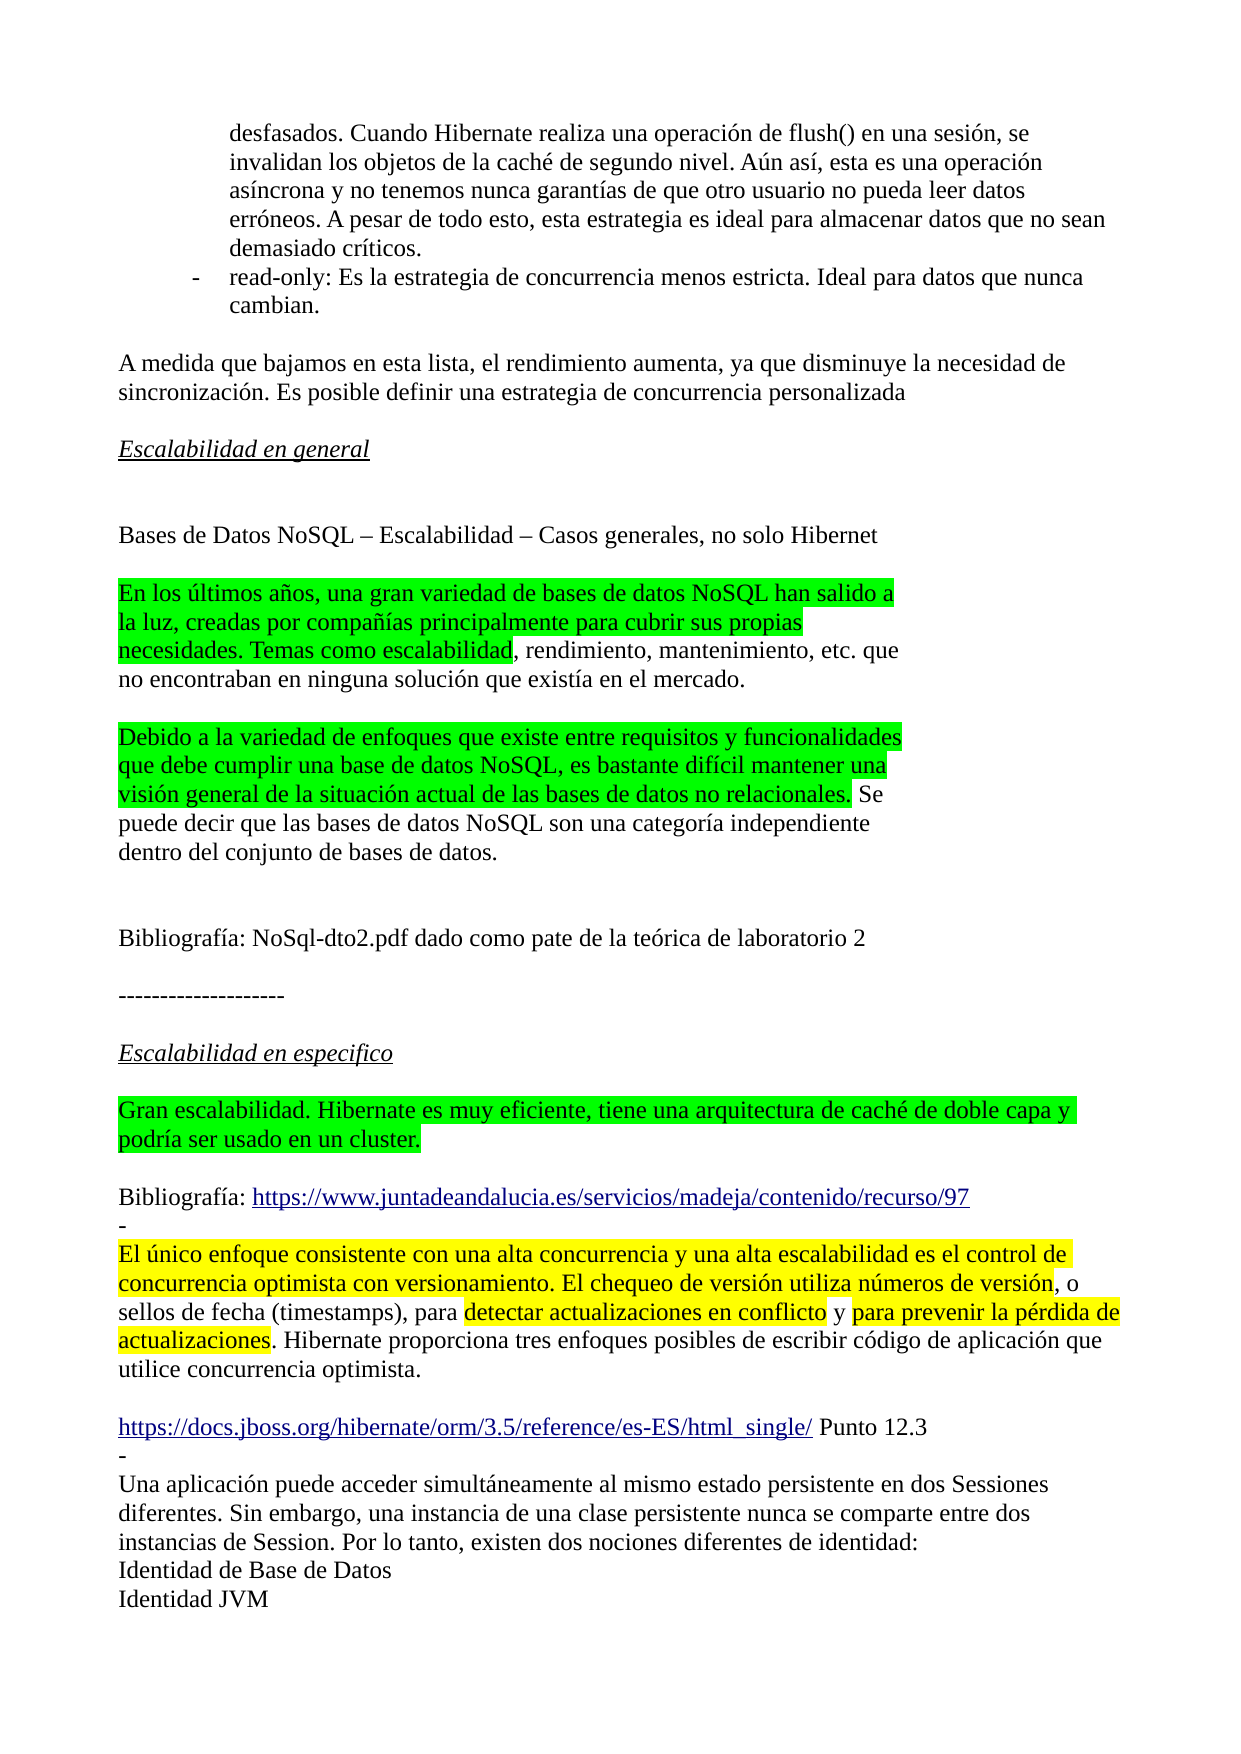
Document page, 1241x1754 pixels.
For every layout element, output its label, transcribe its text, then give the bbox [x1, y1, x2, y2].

text En los últimos años, una gran variedad de bases de datos NoSQL han salido a [118, 578, 1122, 607]
text - [118, 1441, 1122, 1469]
text Escalabilidad en especifico [118, 1038, 1122, 1067]
text dentro del conjunto de bases de datos. [118, 837, 1122, 866]
text la luz, creadas por compañías principalmente para cubrir sus propias [118, 607, 1122, 636]
text El único enfoque consistente con una alta concurrencia y una alta escalabilidad es el control de concurrencia optimista con versionamiento. El chequeo de versión utiliza números de versión, o sellos de fecha (timestamps), para detectar actualizaciones en conflicto y para prevenir la pérdida de actualizaciones. Hibernate proporciona tres enfoques posibles de escribir código de aplicación que utilice concurrencia optimista. [118, 1239, 1122, 1383]
text Identidad JVM [118, 1584, 1122, 1613]
text visión general de la situación actual de las bases de datos no relacionales. Se [118, 779, 1122, 808]
text - [118, 1211, 1122, 1239]
text no encontraban en ninguna solución que existía en el mercado. [118, 664, 1122, 693]
text Gran escalabilidad. Hibernate es muy eficiente, tiene una arquitectura de caché de doble capa y podría ser usado en un cluster. Bibliografía: https://www.juntadeandalucia.es/servicios/madeja/contenido/recurso/97 [118, 1067, 1122, 1211]
text Escalabilidad en general Bases de Datos NoSQL – Escalabilidad – Casos generales, no solo Hibernet [118, 406, 1122, 549]
text Bibliografía: NoSql-dto2.pdf dado como pate de la teórica de laboratorio 2 -------------------- [118, 866, 1122, 1009]
text que debe cumplir una base de datos NoSQL, es bastante difícil mantener una [118, 751, 1122, 779]
text puede decir que las bases de datos NoSQL son una categoría independiente [118, 808, 1122, 837]
text https://docs.jboss.org/hibernate/orm/3.5/reference/es-ES/html_single/ Punto 12.3 [118, 1412, 1122, 1441]
text A medida que bajamos en esta lista, el rendimiento aumenta, ya que disminuye la necesidad de sincronización. Es posible definir una estrategia de concurrencia personalizada [118, 348, 1122, 406]
list read-only: Es la estrategia de concurrencia menos estricta. Ideal para datos que nunca cambian. [192, 262, 1122, 319]
text Una aplicación puede acceder simultáneamente al mismo estado persistente en dos Sessiones diferentes. Sin embargo, una instancia de una clase persistente nunca se comparte entre dos instancias de Session. Por lo tanto, existen dos nociones diferentes de identidad: [118, 1469, 1122, 1556]
text necesidades. Temas como escalabilidad, rendimiento, mantenimiento, etc. que [118, 636, 1122, 664]
text Identidad de Base de Datos [118, 1556, 1122, 1584]
text Debido a la variedad de enfoques que existe entre requisitos y funcionalidades [118, 722, 1122, 751]
list desfasados. Cuando Hibernate realiza una operación de flush() en una sesión, se invalidan los objetos de la caché de segundo nivel. Aún así, esta es una operación asíncrona y no tenemos nunca garantías de que otro usuario no pueda leer datos erróneos. A pesar de todo esto, esta estrategia es ideal para almacenar datos que no sean demasiado críticos. [192, 118, 1122, 262]
